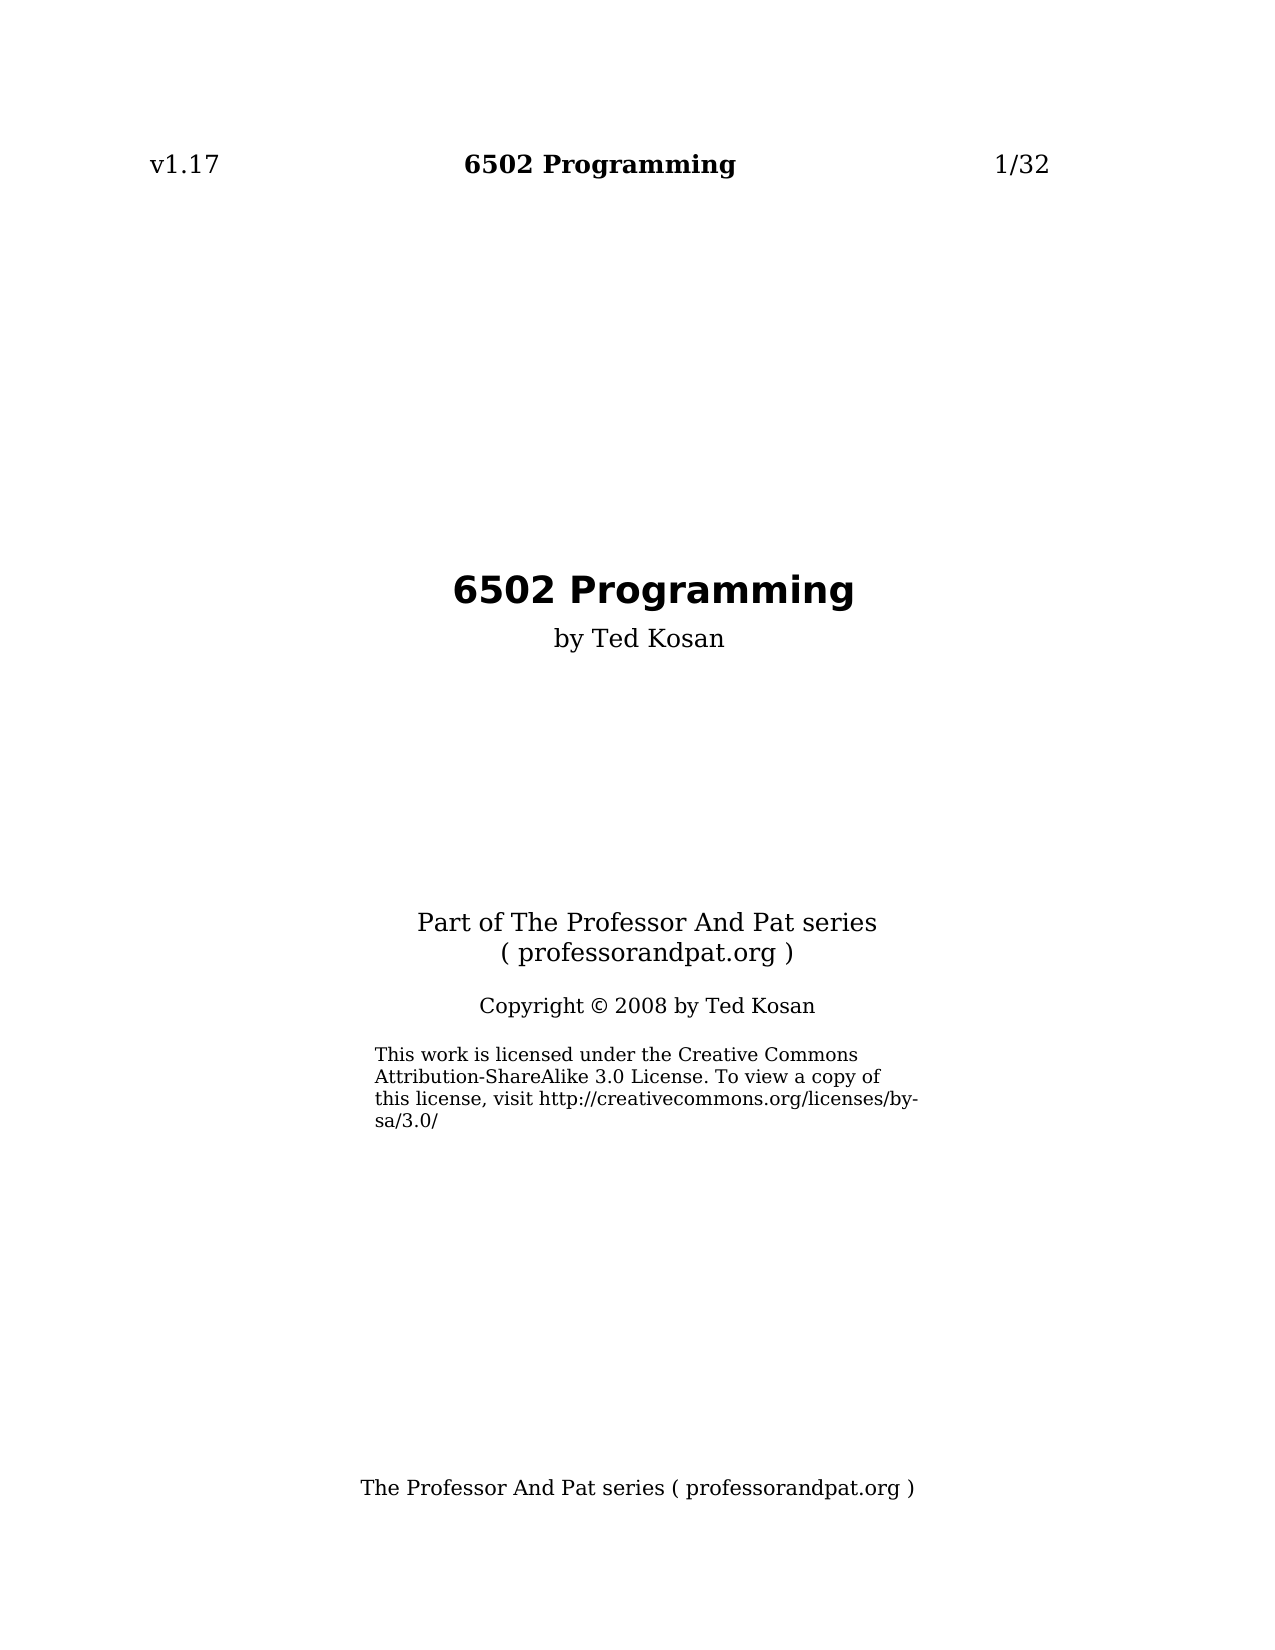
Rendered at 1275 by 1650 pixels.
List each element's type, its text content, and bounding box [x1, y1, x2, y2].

text This work is licensed under the Creative Commons Attribution-ShareAlike 3.0 License. To view a copy of this license, visit http://creativecommons.org/licenses/by-sa/3.0/ [374, 1044, 920, 1132]
subtitle 6502 Programming [422, 568, 856, 612]
text Part of The Professor And Pat series ( professorandpat.org ) [374, 908, 920, 967]
text by Ted Kosan [422, 624, 856, 654]
text Copyright © 2008 by Ted Kosan [374, 991, 920, 1019]
